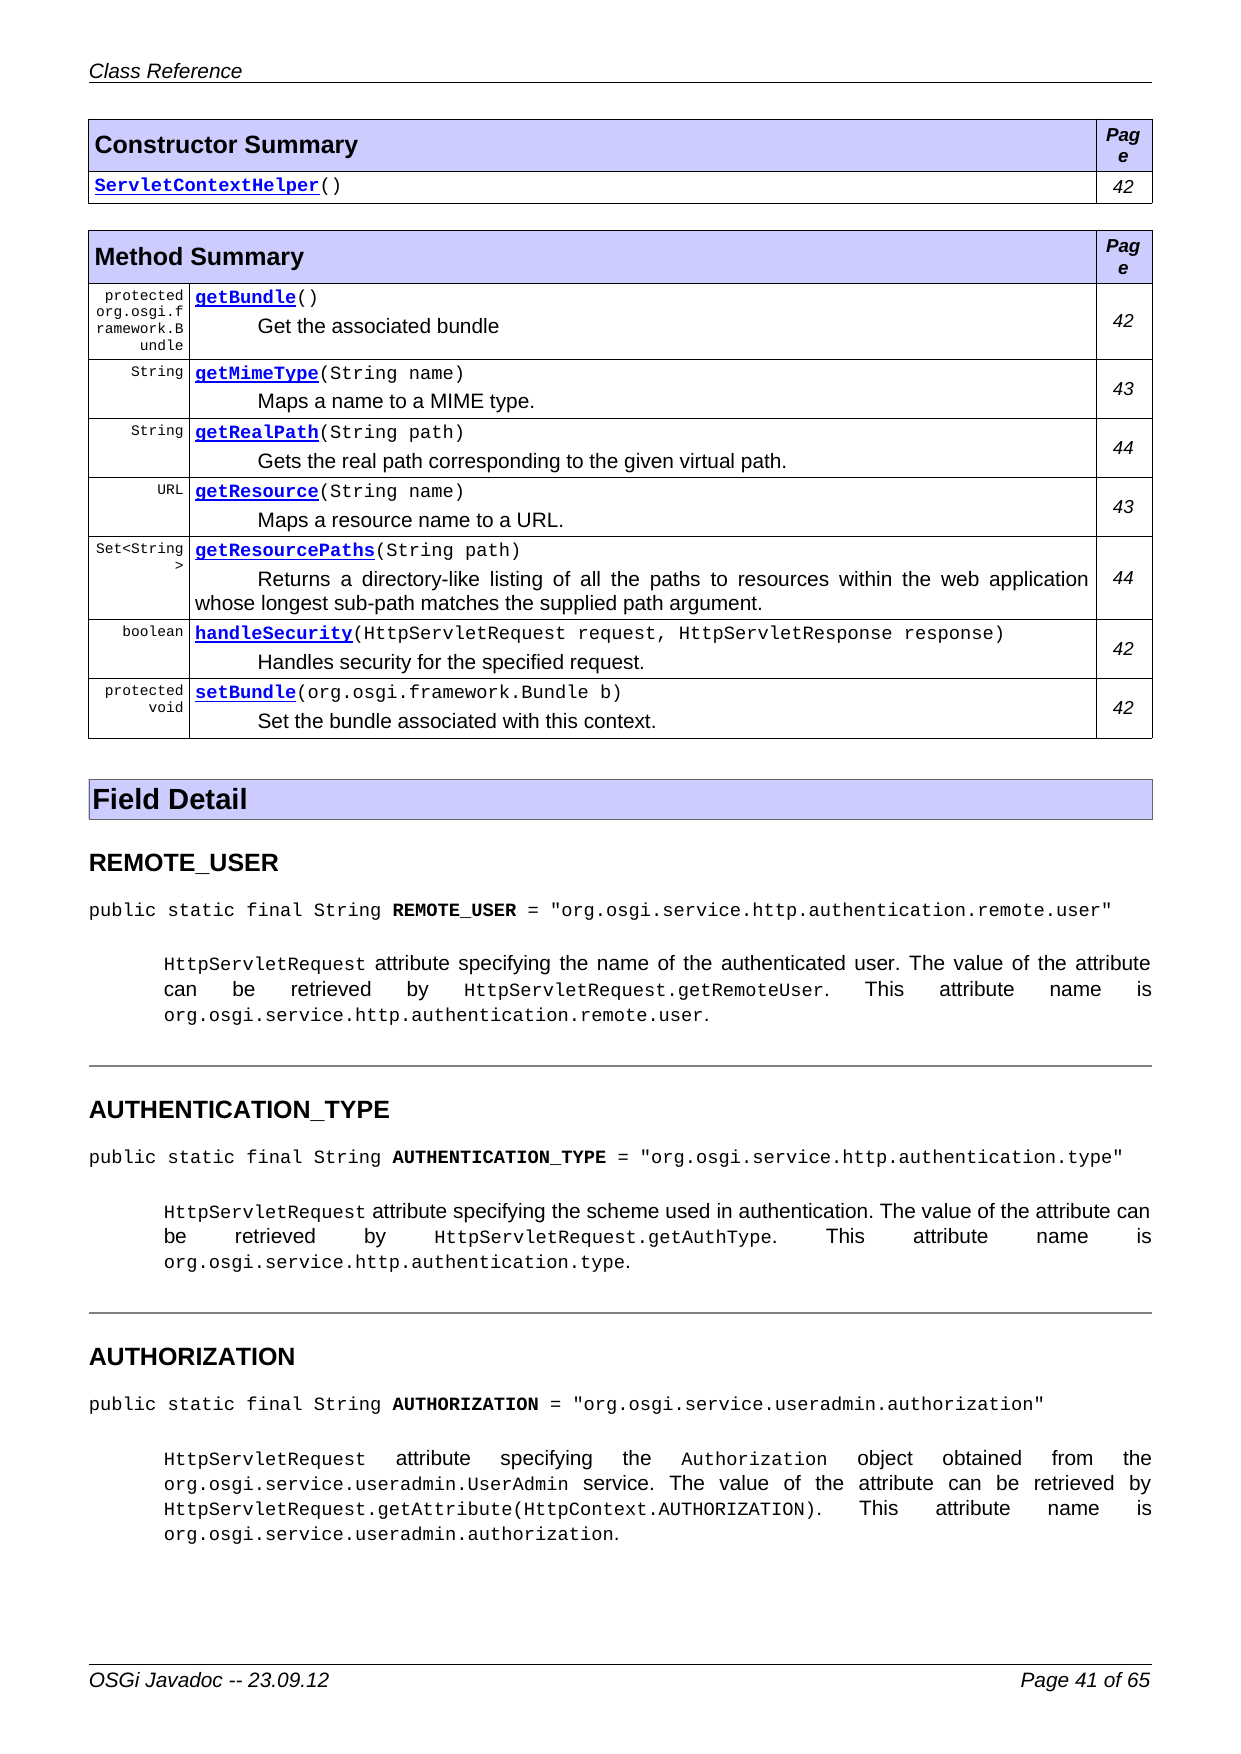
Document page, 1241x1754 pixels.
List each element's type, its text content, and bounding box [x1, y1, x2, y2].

text public static final String AUTHORIZATION = "org.osgi.service.useradmin.authorization" [88, 1395, 1152, 1416]
table_cell 43 [1097, 360, 1152, 418]
table_cell 42 [1097, 284, 1152, 359]
table_cell protected void [89, 679, 189, 737]
table_cell getBundle() Get the associated bundle [190, 284, 1096, 359]
table_cell 42 [1097, 620, 1152, 678]
table_cell URL [89, 478, 189, 536]
table_cell 43 [1097, 478, 1152, 536]
table_cell handleSecurity(HttpServletRequest request, HttpServletResponse response) Handles security for the specified request. [190, 620, 1096, 678]
text HttpServletRequest attribute specifying the scheme used in authentication. The value of the attribute can be retrieved by HttpServletRequest.getAuthType. This attribute name is org.osgi.service.http.authentication.type. [163, 1198, 1152, 1274]
table_cell 43 [1097, 537, 1152, 619]
text public static final String REMOTE_USER = "org.osgi.service.http.authentication.remote.user" [88, 901, 1152, 922]
subtitle AUTHENTICATION_TYPE [88, 1095, 1152, 1124]
table_cell String [89, 360, 189, 418]
table_header Method Summary [89, 231, 1096, 283]
table_cell getResourcePaths(String path) Returns a directory-like listing of all the paths to resources within the web application whose longest sub-path matches the supplied path argument. [190, 537, 1096, 619]
table_cell setBundle(org.osgi.framework.Bundle b) Set the bundle associated with this context. [190, 679, 1096, 737]
table_cell boolean [89, 620, 189, 678]
table_cell getRealPath(String path) Gets the real path corresponding to the given virtual path. [190, 419, 1096, 477]
table_cell 42 [1097, 679, 1152, 737]
table_cell Set<String> [89, 537, 189, 619]
subtitle AUTHORIZATION [88, 1342, 1152, 1371]
text HttpServletRequest attribute specifying the Authorization object obtained from the org.osgi.service.useradmin.UserAdmin service. The value of the attribute can be retrieved by HttpServletRequest.getAttribute(HttpContext.AUTHORIZATION). This attribute name is org.osgi.service.useradmin.authorization. [163, 1446, 1152, 1546]
table_cell getResource(String name) Maps a resource name to a URL. [190, 478, 1096, 536]
table_header Constructor Summary [89, 120, 1096, 171]
table_cell protected org.osgi.framework.Bundle [89, 284, 189, 359]
table_header Page [1097, 120, 1152, 171]
table_cell 44 [1097, 419, 1152, 477]
text HttpServletRequest attribute specifying the name of the authenticated user. The value of the attribute can be retrieved by HttpServletRequest.getRemoteUser. This attribute name is org.osgi.service.http.authentication.remote.user. [163, 951, 1152, 1027]
table_cell ServletContextHelper() [89, 172, 1096, 202]
table_cell String [89, 419, 189, 477]
subtitle REMOTE_USER [88, 848, 1152, 877]
subtitle Field Detail [90, 780, 1152, 819]
text public static final String AUTHENTICATION_TYPE = "org.osgi.service.http.authentication.type" [88, 1148, 1152, 1169]
table_cell 41 [1097, 172, 1152, 202]
table_header Page [1097, 231, 1152, 283]
table_cell getMimeType(String name) Maps a name to a MIME type. [190, 360, 1096, 418]
